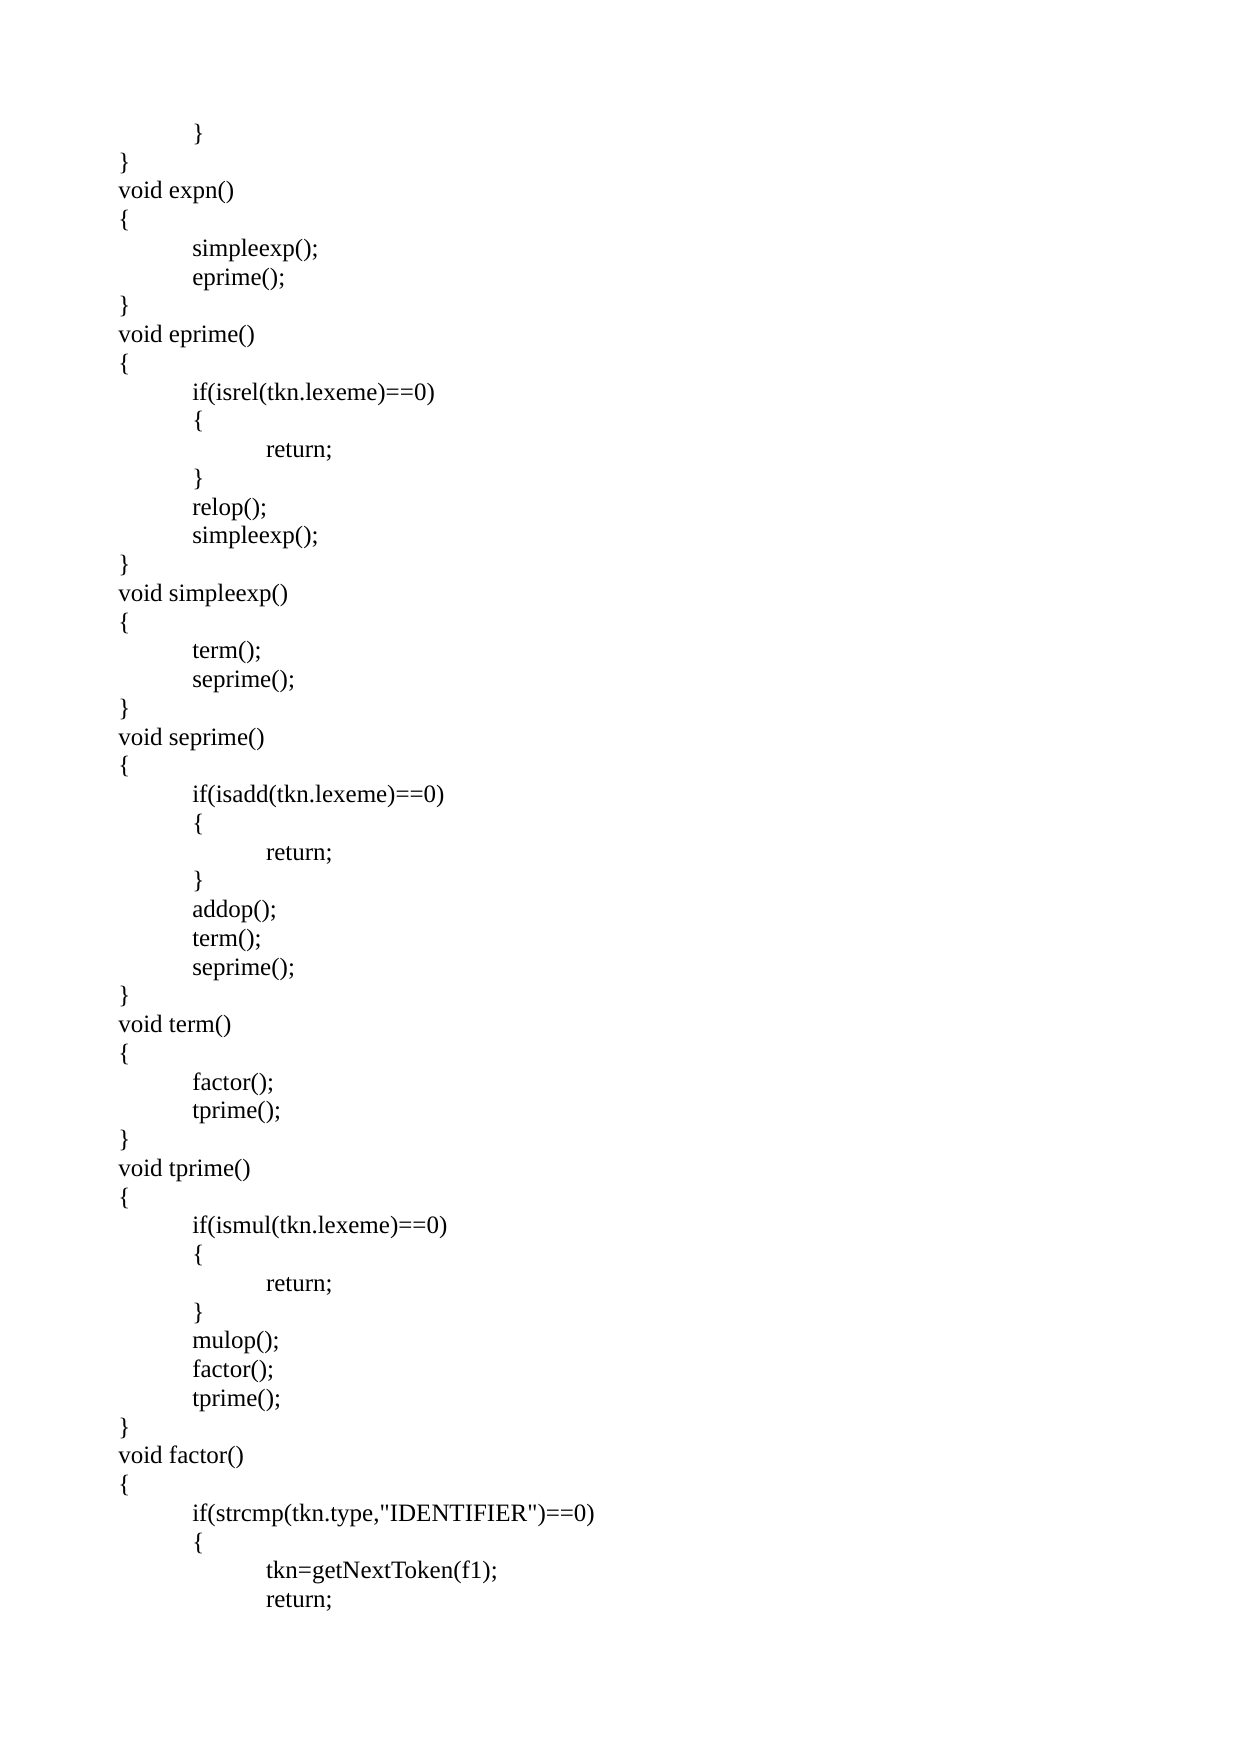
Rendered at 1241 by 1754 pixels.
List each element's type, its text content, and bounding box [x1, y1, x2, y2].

text { [118, 204, 1122, 233]
text return; [118, 1584, 1122, 1613]
text } [118, 866, 1122, 894]
text { [118, 1469, 1122, 1498]
text void simpleexp() [118, 578, 1122, 607]
text } [118, 981, 1122, 1009]
text void factor() [118, 1441, 1122, 1469]
text simpleexp(); [118, 521, 1122, 549]
text term(); [118, 636, 1122, 664]
text } [118, 291, 1122, 319]
text mulop(); [118, 1326, 1122, 1354]
text { [118, 607, 1122, 636]
text { [118, 1038, 1122, 1067]
text void expn() [118, 176, 1122, 204]
text { [118, 751, 1122, 779]
text addop(); [118, 894, 1122, 923]
text return; [118, 1268, 1122, 1297]
text { [118, 406, 1122, 434]
text if(strcmp(tkn.type,"IDENTIFIER")==0) [118, 1498, 1122, 1527]
text factor(); [118, 1354, 1122, 1383]
text factor(); [118, 1067, 1122, 1096]
text } [118, 118, 1122, 147]
text return; [118, 434, 1122, 463]
text { [118, 808, 1122, 837]
text void seprime() [118, 722, 1122, 751]
text if(isadd(tkn.lexeme)==0) [118, 779, 1122, 808]
text } [118, 693, 1122, 722]
text { [118, 1239, 1122, 1268]
text tkn=getNextToken(f1); [118, 1556, 1122, 1584]
text tprime(); [118, 1096, 1122, 1124]
text } [118, 463, 1122, 492]
text } [118, 1412, 1122, 1441]
text simpleexp(); [118, 233, 1122, 262]
text eprime(); [118, 262, 1122, 291]
text seprime(); [118, 664, 1122, 693]
text if(ismul(tkn.lexeme)==0) [118, 1211, 1122, 1239]
text if(isrel(tkn.lexeme)==0) [118, 377, 1122, 406]
text term(); [118, 923, 1122, 952]
text { [118, 1182, 1122, 1211]
text seprime(); [118, 952, 1122, 981]
text void tprime() [118, 1153, 1122, 1182]
text tprime(); [118, 1383, 1122, 1412]
text { [118, 1527, 1122, 1556]
text } [118, 1124, 1122, 1153]
text { [118, 348, 1122, 377]
text } [118, 147, 1122, 176]
text } [118, 1297, 1122, 1326]
text void eprime() [118, 319, 1122, 348]
text void term() [118, 1009, 1122, 1038]
text return; [118, 837, 1122, 866]
text } [118, 549, 1122, 578]
text relop(); [118, 492, 1122, 521]
